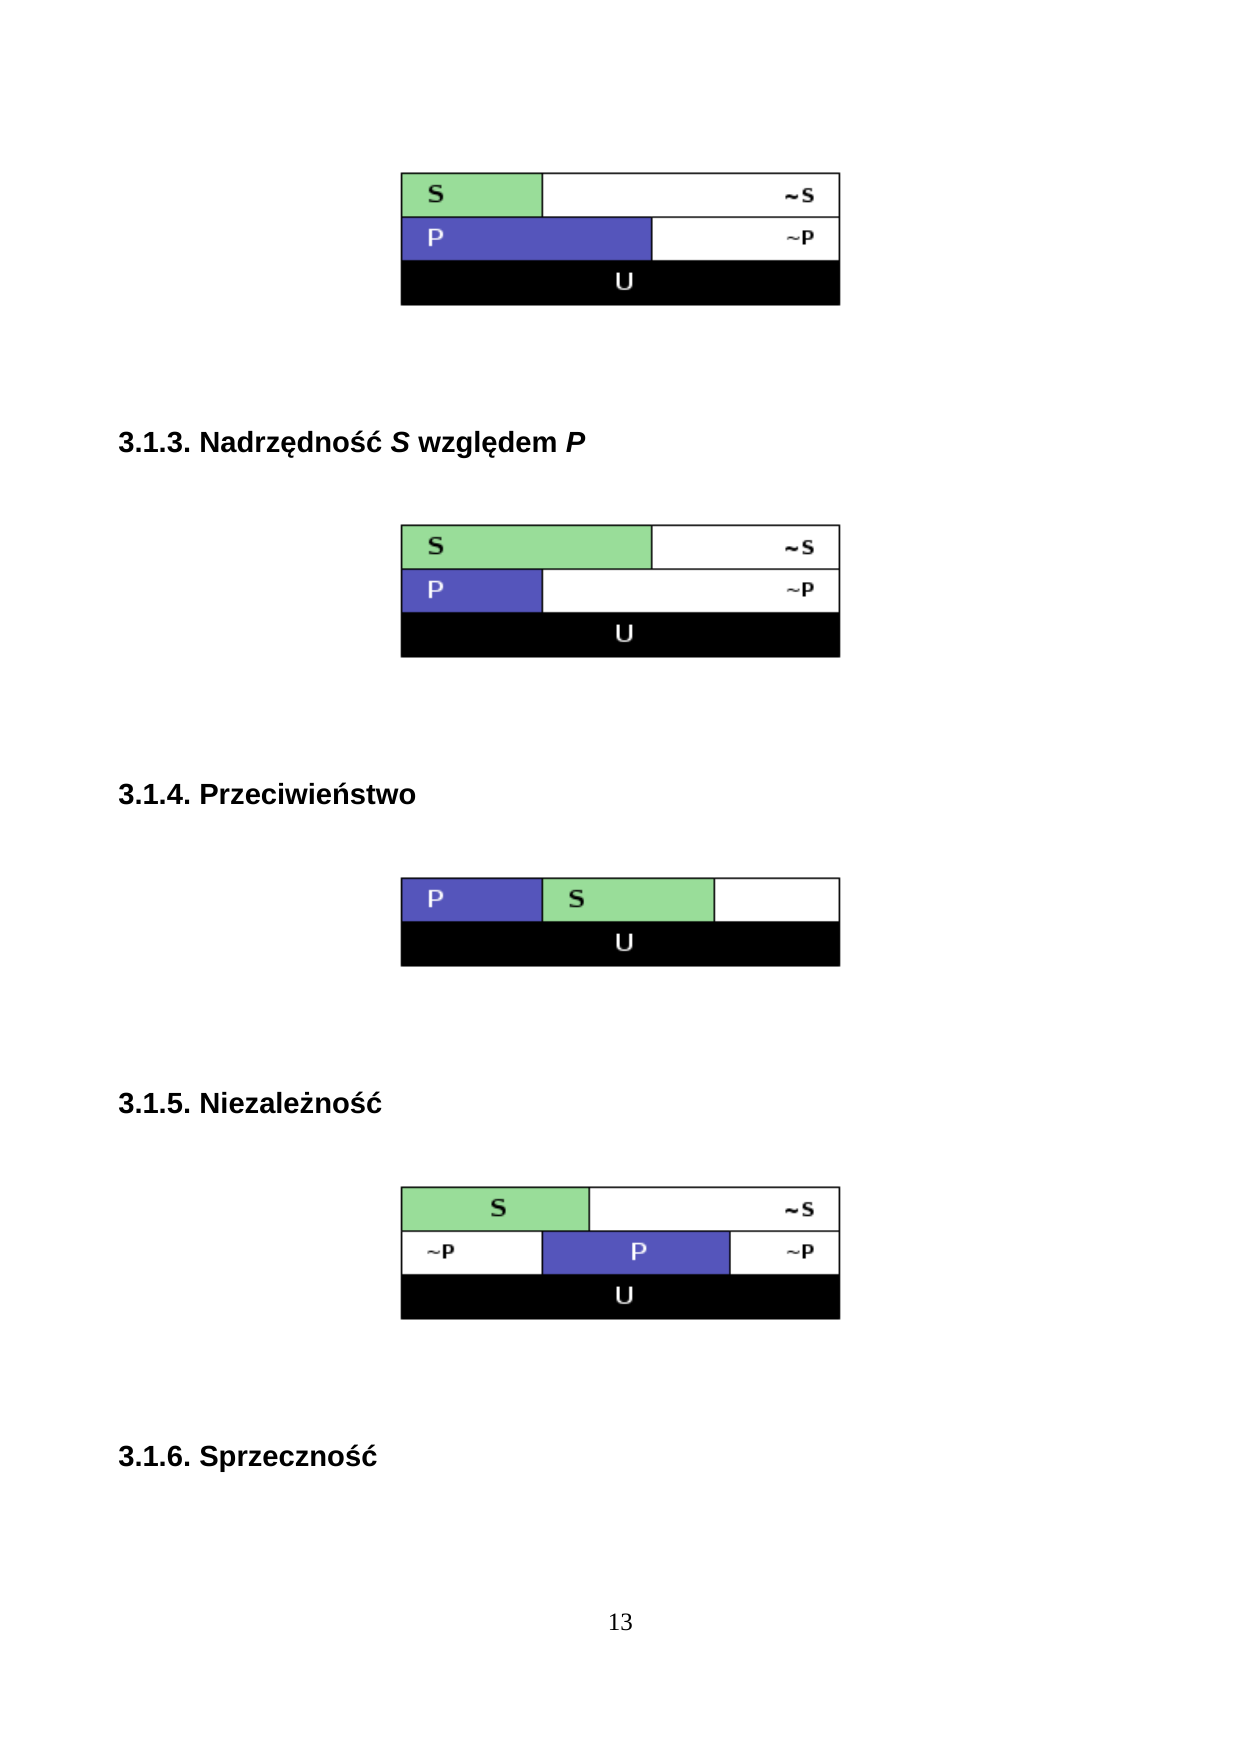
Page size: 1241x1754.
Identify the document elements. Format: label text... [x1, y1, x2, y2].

subtitle Sprzeczność [118, 1439, 1122, 1472]
subtitle Niezależność [118, 1086, 1122, 1120]
subtitle Przeciwieństwo [118, 777, 1122, 811]
subtitle Nadrzędność S względem P [118, 425, 1122, 458]
